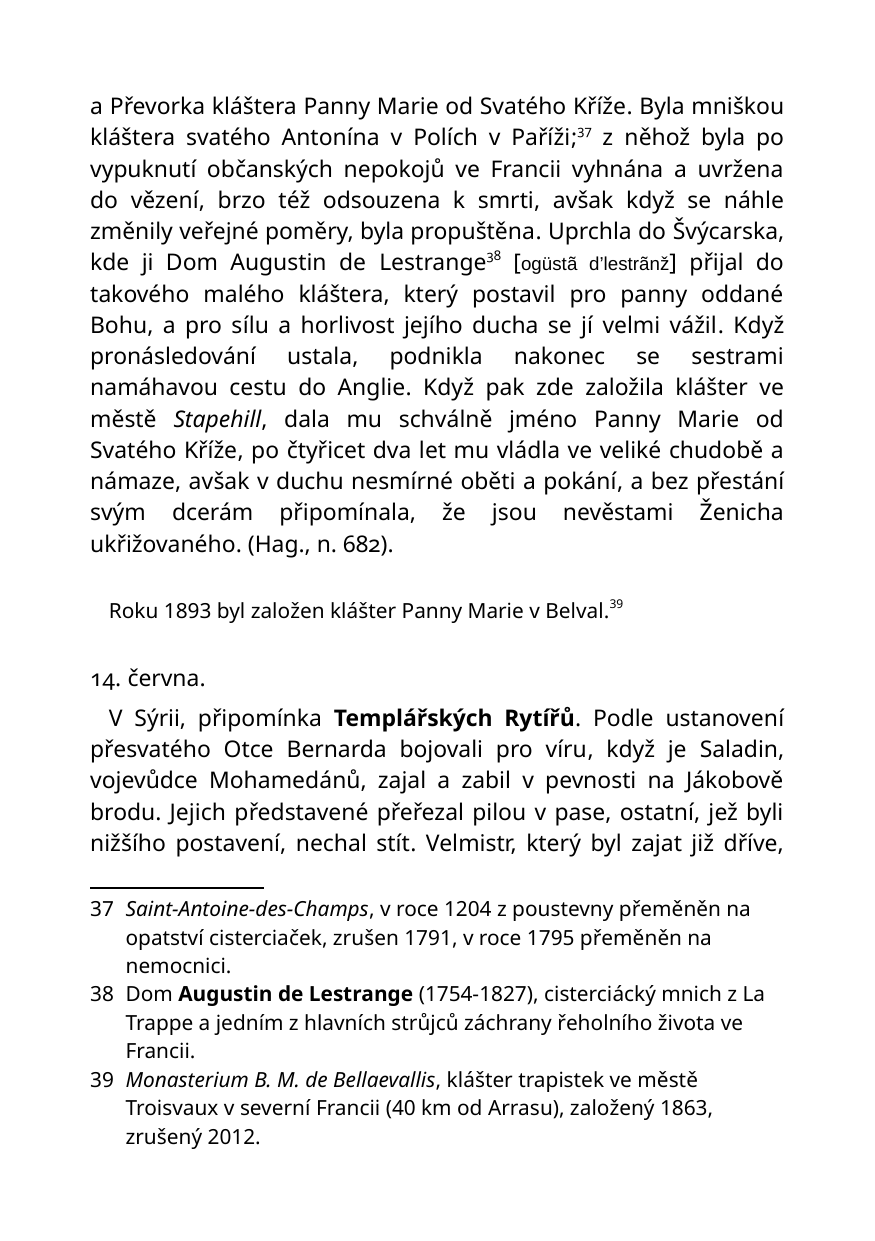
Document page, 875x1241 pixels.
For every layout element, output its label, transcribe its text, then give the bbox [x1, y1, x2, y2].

text 14. června. [90, 662, 784, 693]
text Saint-Antoine-des-Champs, v roce 1204 z poustevny přeměněn na opatství cisterciaček, zrušen 1791, v roce 1795 přeměněn na nemocnici. [90, 894, 784, 979]
text V Sýrii, připomínka Templářských Rytířů. Podle ustanovení přesvatého Otce Bernarda bojovali pro víru, když je Saladin, vojevůdce Mohamedánů, zajal a zabil v pevnosti na Jákobově brodu. Jejich představené přeřezal pilou v pase, ostatní, jež byli nižšího postavení, nechal stít. Velmistr, který byl zajat již dříve, [90, 702, 784, 858]
text Dom Augustin de Lestrange (1754-1827), cisterciácký mnich z La Trappe a jedním z hlavních strůjců záchrany řeholního života ve Francii. [90, 979, 784, 1065]
text Monasterium B. M. de Bellaevallis, klášter trapistek ve městě Troisvaux v severní Francii (40 km od Arrasu), založený 1863, zrušený 2012. [90, 1065, 784, 1150]
text a Převorka kláštera Panny Marie od Svatého Kříže. Byla mniškou kláštera svatého Antonína v Polích v Paříži; z něhož byla po vypuknutí občanských nepokojů ve Francii vyhnána a uvržena do vězení, brzo též odsouzena k smrti, avšak když se náhle změnily veřejné poměry, byla propuštěna. Uprchla do Švýcarska, kde ji Dom Augustin de Lestrange [ogüstã d’lestrãnž] přijal do takového malého kláštera, který postavil pro panny oddané Bohu, a pro sílu a horlivost jejího ducha se jí velmi vážil. Když pronásledování ustala, podnikla nakonec se sestrami namáhavou cestu do Anglie. Když pak zde založila klášter ve městě Stapehill, dala mu schválně jméno Panny Marie od Svatého Kříže, po čtyřicet dva let mu vládla ve veliké chudobě a námaze, avšak v duchu nesmírné oběti a pokání, a bez přestání svým dcerám připomínala, že jsou nevěstami Ženicha ukřižovaného. (Hag., n. 682). [90, 90, 784, 559]
text Roku 1893 byl založen klášter Panny Marie v Belval. [90, 596, 784, 624]
